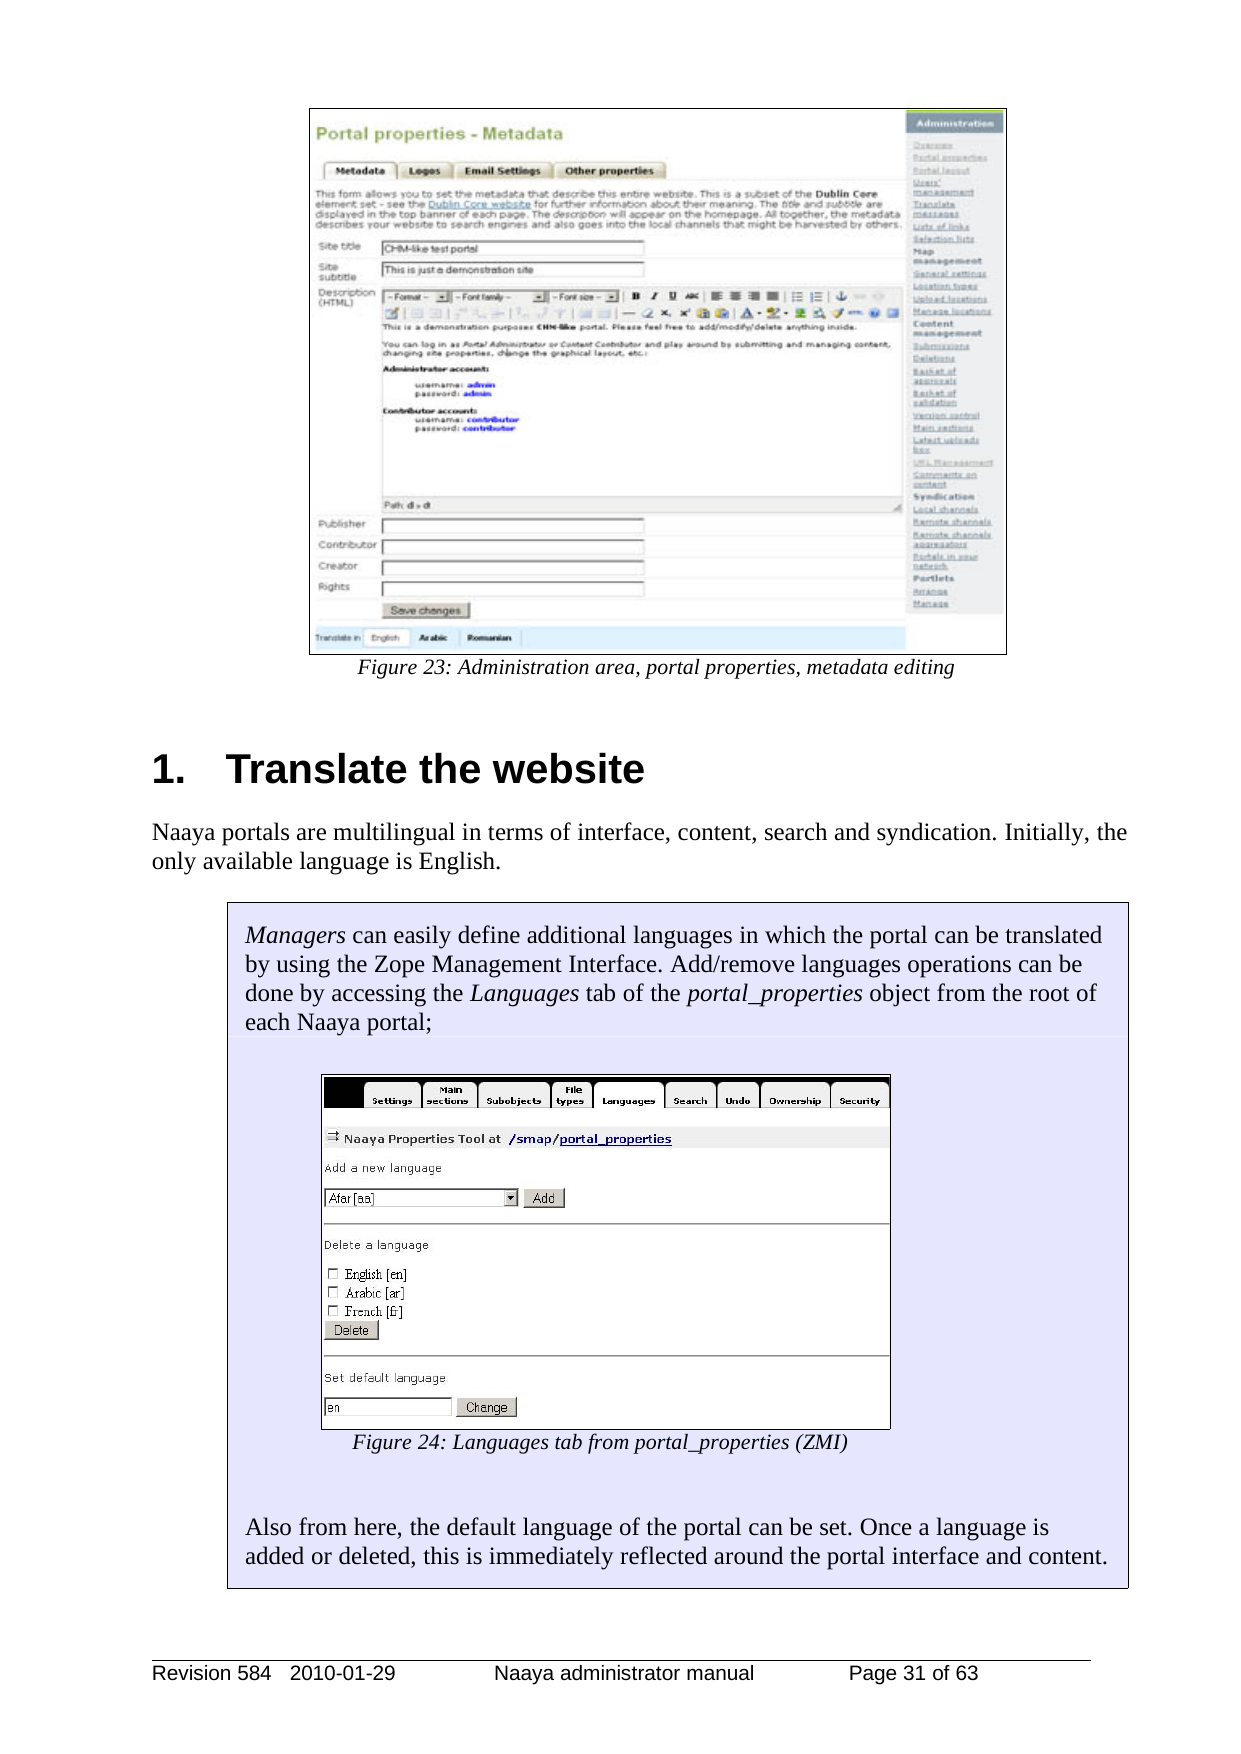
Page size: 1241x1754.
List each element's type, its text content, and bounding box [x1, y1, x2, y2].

text Figure 23: Administration area, portal properties, metadata editing [210, 109, 1105, 679]
text Managers can easily define additional languages in which the portal can be translated by using the Zope Management Interface. Add/remove languages operations can be done by accessing the Languages tab of the portal_properties object from the root of each Naaya portal; [228, 903, 1128, 1036]
picture [322, 1075, 890, 1429]
text Also from here, the default language of the portal can be set. Once a language is added or deleted, this is immediately reflected around the portal interface and content. [228, 1493, 1128, 1588]
subtitle Translate the website [151, 744, 1128, 792]
text Naaya portals are multilingual in terms of interface, content, search and syndication. Initially, the only available language is English. [152, 817, 1128, 875]
text Figure 24: Languages tab from portal_properties (ZMI) [282, 1073, 921, 1454]
picture [311, 110, 1004, 651]
